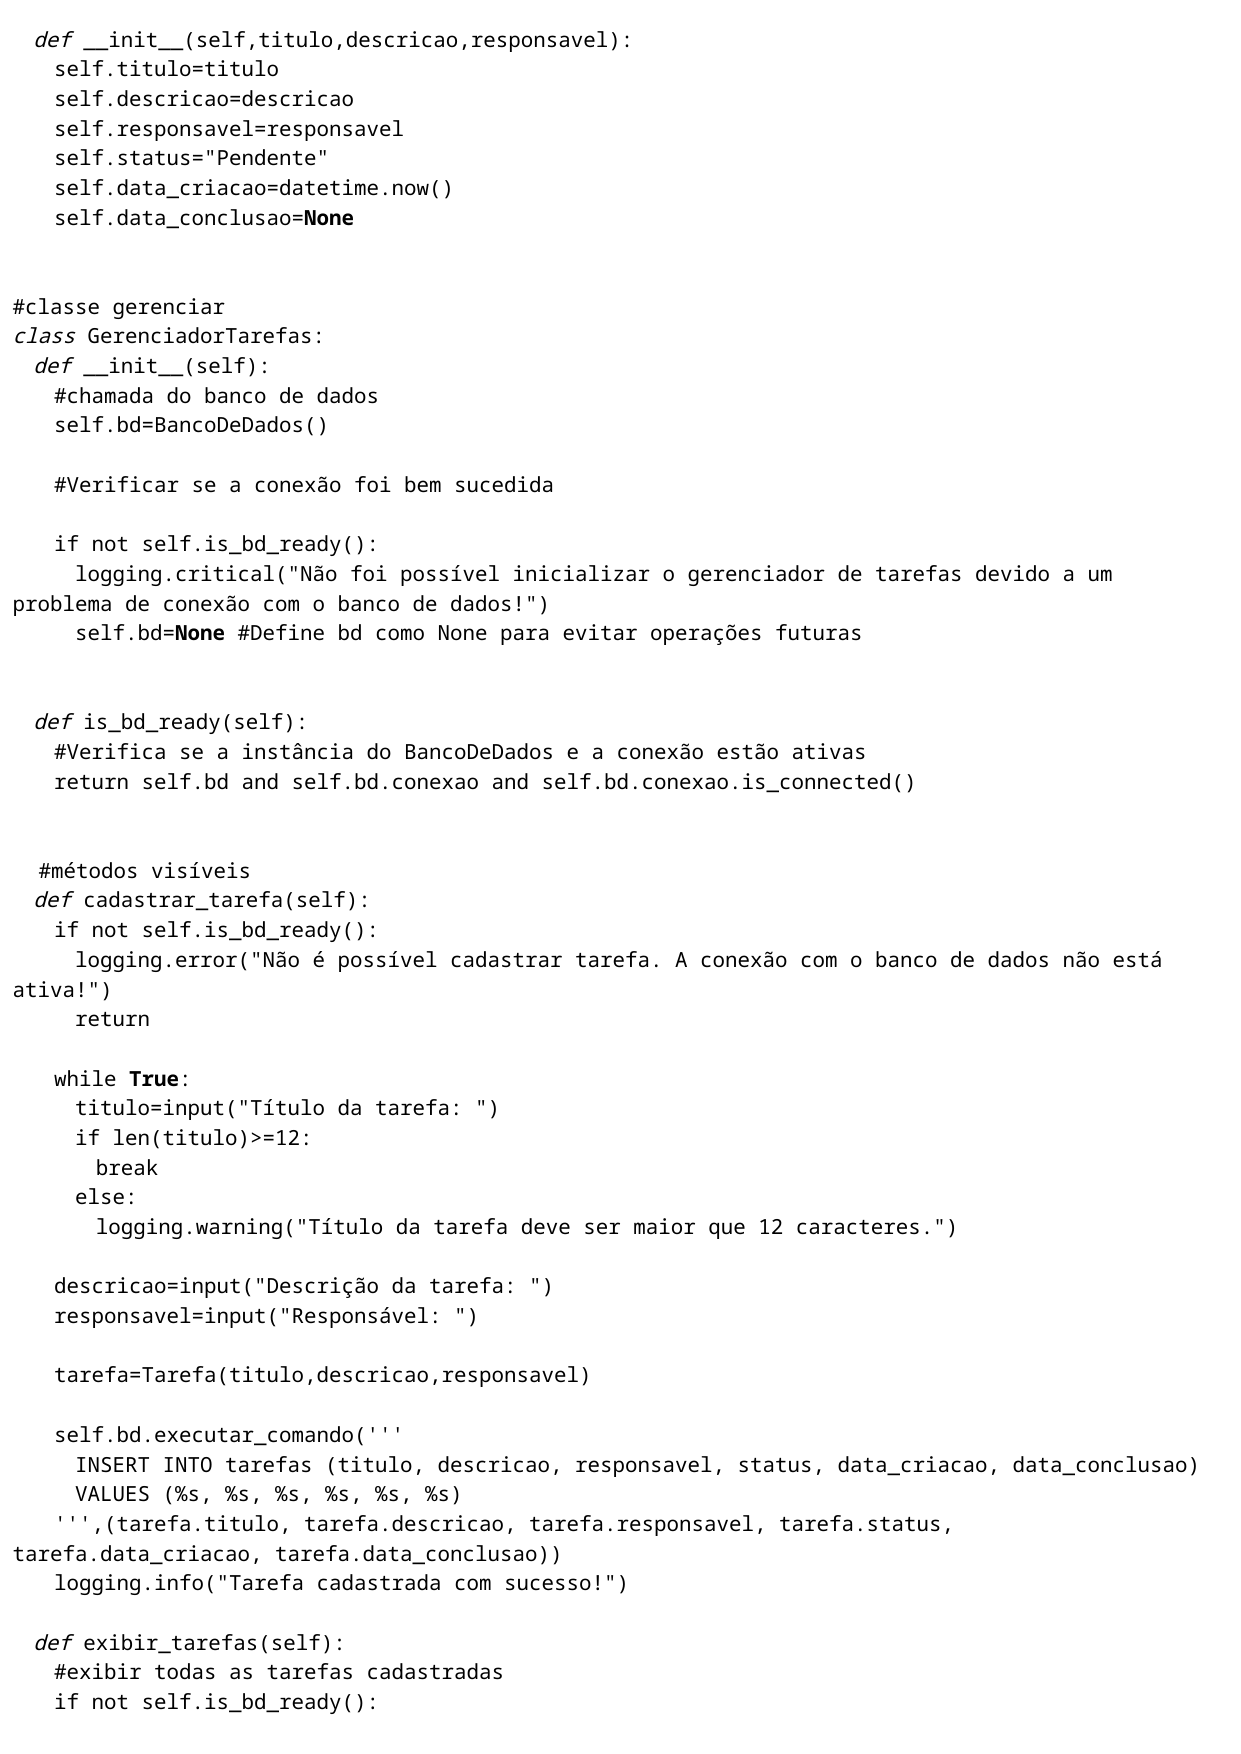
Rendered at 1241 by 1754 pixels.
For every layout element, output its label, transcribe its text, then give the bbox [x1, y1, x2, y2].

text self.data_conclusao=None [12, 202, 1211, 231]
text logging.critical("Não foi possível inicializar o gerenciador de tarefas devido a um problema de conexão com o banco de dados!") [12, 558, 1211, 617]
text self.bd=None #Define bd como None para evitar operações futuras [12, 617, 1211, 647]
text INSERT INTO tarefas (titulo, descricao, responsavel, status, data_criacao, data_conclusao) [12, 1448, 1211, 1478]
text #Verificar se a conexão foi bem sucedida [12, 469, 1211, 498]
text self.data_criacao=datetime.now() [12, 172, 1211, 202]
text #exibir todas as tarefas cadastradas [12, 1656, 1211, 1686]
text def exibir_tarefas(self): [12, 1627, 1211, 1656]
text #métodos visíveis [12, 855, 1211, 884]
text else: [12, 1181, 1211, 1211]
text def is_bd_ready(self): [12, 706, 1211, 736]
text class GerenciadorTarefas: [12, 320, 1211, 350]
text return self.bd and self.bd.conexao and self.bd.conexao.is_connected() [12, 766, 1211, 795]
text self.responsavel=responsavel [12, 112, 1211, 142]
text tarefa=Tarefa(titulo,descricao,responsavel) [12, 1359, 1211, 1389]
text self.status="Pendente" [12, 142, 1211, 172]
text while True: [12, 1062, 1211, 1092]
text def __init__(self): [12, 350, 1211, 380]
text #classe gerenciar [12, 291, 1211, 320]
text VALUES (%s, %s, %s, %s, %s, %s) [12, 1478, 1211, 1508]
text def __init__(self,titulo,descricao,responsavel): [12, 23, 1211, 53]
text logging.error("Não é possível cadastrar tarefa. A conexão com o banco de dados não está ativa!") [12, 944, 1211, 1003]
text descricao=input("Descrição da tarefa: ") [12, 1270, 1211, 1300]
text #chamada do banco de dados [12, 380, 1211, 409]
text logging.warning("Título da tarefa deve ser maior que 12 caracteres.") [12, 1211, 1211, 1241]
text return [12, 1003, 1211, 1033]
text if not self.is_bd_ready(): [12, 914, 1211, 944]
text if not self.is_bd_ready(): [12, 1686, 1211, 1716]
text if len(titulo)>=12: [12, 1122, 1211, 1152]
text self.bd.executar_comando(''' [12, 1419, 1211, 1448]
text titulo=input("Título da tarefa: ") [12, 1092, 1211, 1122]
text self.descricao=descricao [12, 83, 1211, 112]
text break [12, 1152, 1211, 1181]
text responsavel=input("Responsável: ") [12, 1300, 1211, 1330]
text self.bd=BancoDeDados() [12, 409, 1211, 439]
text def cadastrar_tarefa(self): [12, 884, 1211, 914]
text ''',(tarefa.titulo, tarefa.descricao, tarefa.responsavel, tarefa.status, tarefa.data_criacao, tarefa.data_conclusao)) [12, 1508, 1211, 1567]
text self.titulo=titulo [12, 53, 1211, 83]
text #Verifica se a instância do BancoDeDados e a conexão estão ativas [12, 736, 1211, 766]
text logging.info("Tarefa cadastrada com sucesso!") [12, 1567, 1211, 1597]
text if not self.is_bd_ready(): [12, 528, 1211, 558]
